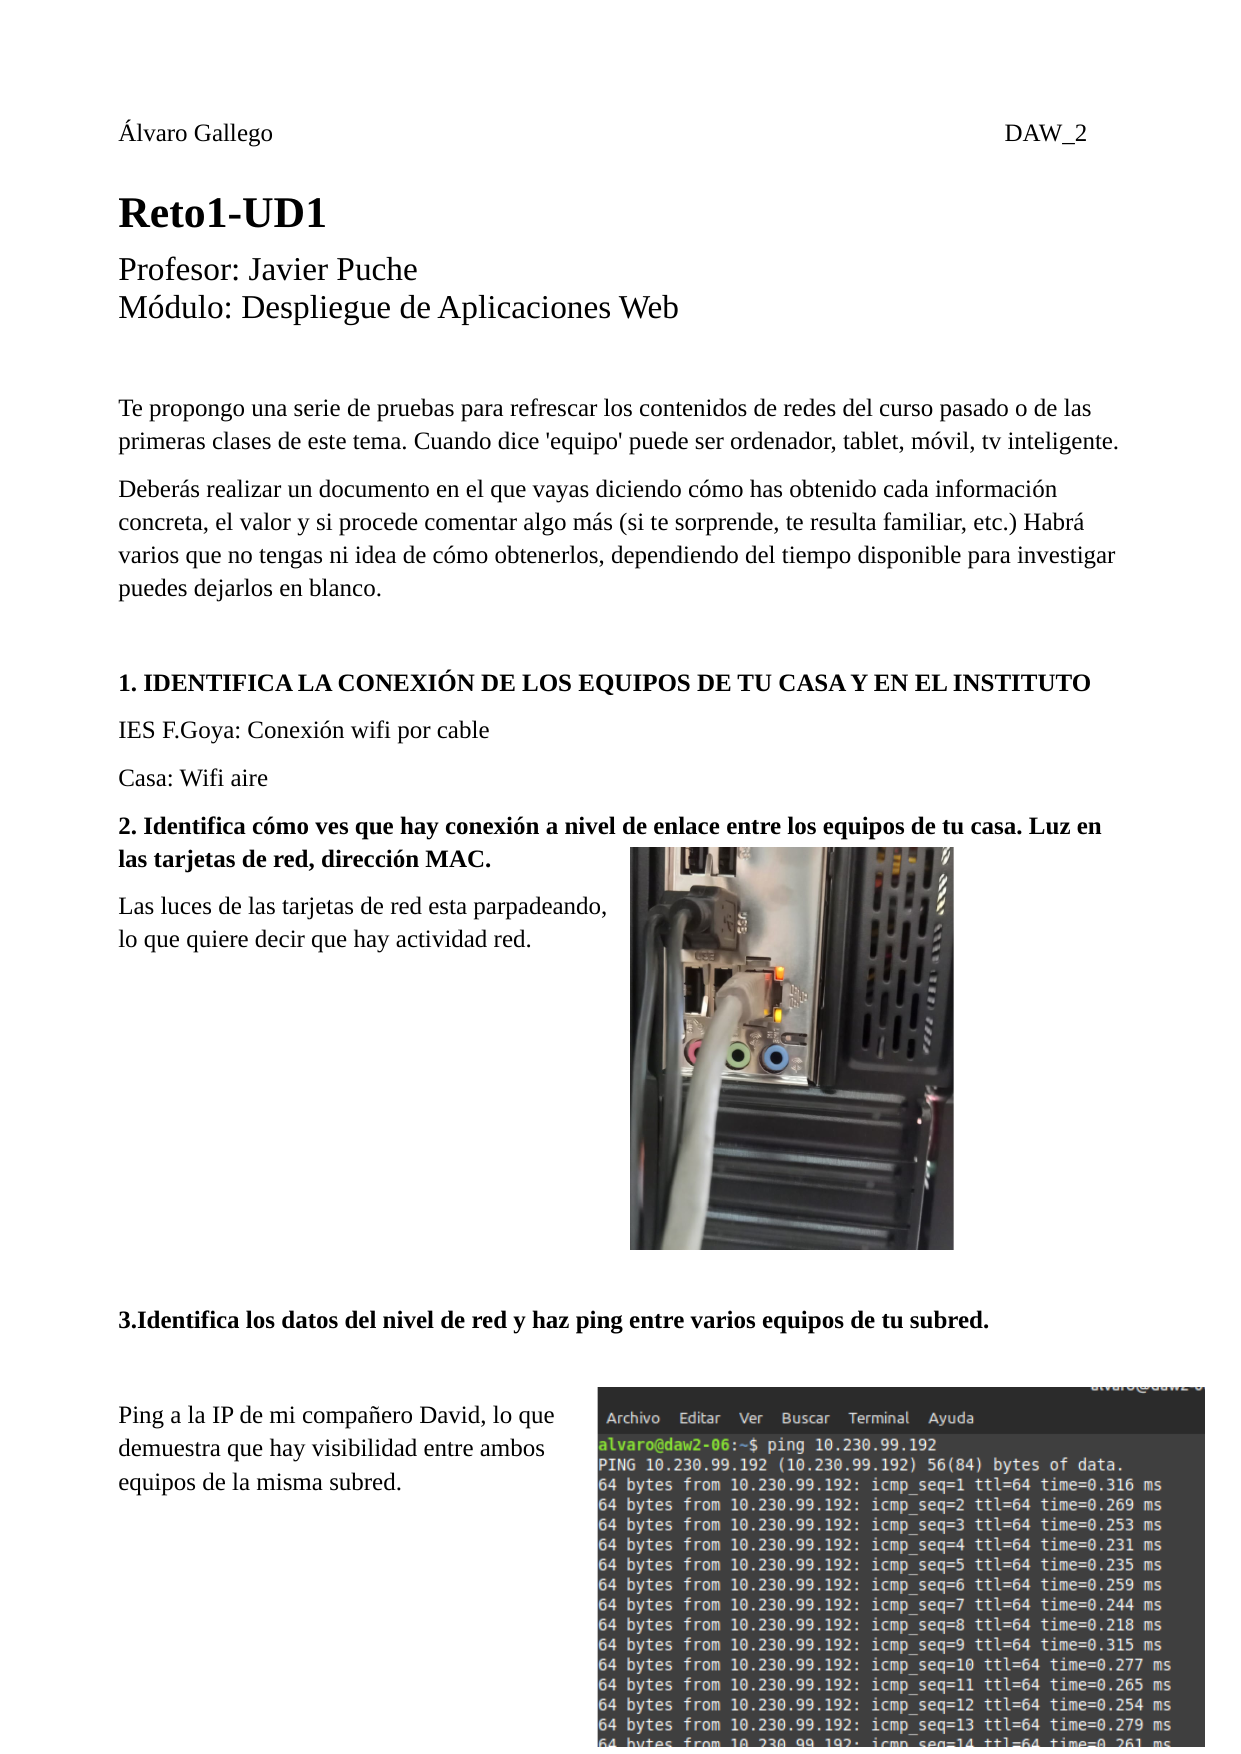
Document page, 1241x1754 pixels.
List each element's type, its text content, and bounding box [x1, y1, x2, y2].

text [954, 891, 1122, 953]
text Casa: Wifi aire [118, 763, 1122, 792]
text 3.Identifica los datos del nivel de red y haz ping entre varios equipos de tu subred. [118, 1305, 1122, 1334]
text 2. Identifica cómo ves que hay conexión a nivel de enlace entre los equipos de tu casa. Luz en las tarjetas de red, dirección MAC. [118, 811, 1122, 873]
text 1. IDENTIFICA LA CONEXIÓN DE LOS EQUIPOS DE TU CASA Y EN EL INSTITUTO [118, 668, 1122, 697]
text Las luces de las tarjetas de red esta parpadeando, lo que quiere decir que hay actividad red. [118, 891, 630, 953]
text Módulo: Despliegue de Aplicaciones Web [118, 288, 1122, 326]
picture [597, 1387, 1205, 1747]
text Te propongo una serie de pruebas para refrescar los contenidos de redes del curso pasado o de las primeras clases de este tema. Cuando dice 'equipo' puede ser ordenador, tablet, móvil, tv inteligente. [118, 393, 1122, 455]
subtitle Reto1-UD1 [118, 187, 1122, 237]
text Deberás realizar un documento en el que vayas diciendo cómo has obtenido cada información concreta, el valor y si procede comentar algo más (si te sorprende, te resulta familiar, etc.) Habrá varios que no tengas ni idea de cómo obtenerlos, dependiendo del tiempo disponible para investigar puedes dejarlos en blanco. [118, 474, 1122, 602]
text Álvaro Gallego DAW_2 [118, 118, 1122, 147]
text IES F.Goya: Conexión wifi por cable [118, 716, 1122, 744]
text Ping a la IP de mi compañero David, lo que demuestra que hay visibilidad entre ambos equipos de la misma subred. [118, 1401, 597, 1495]
picture [630, 847, 954, 1250]
text Profesor: Javier Puche [118, 249, 1122, 288]
